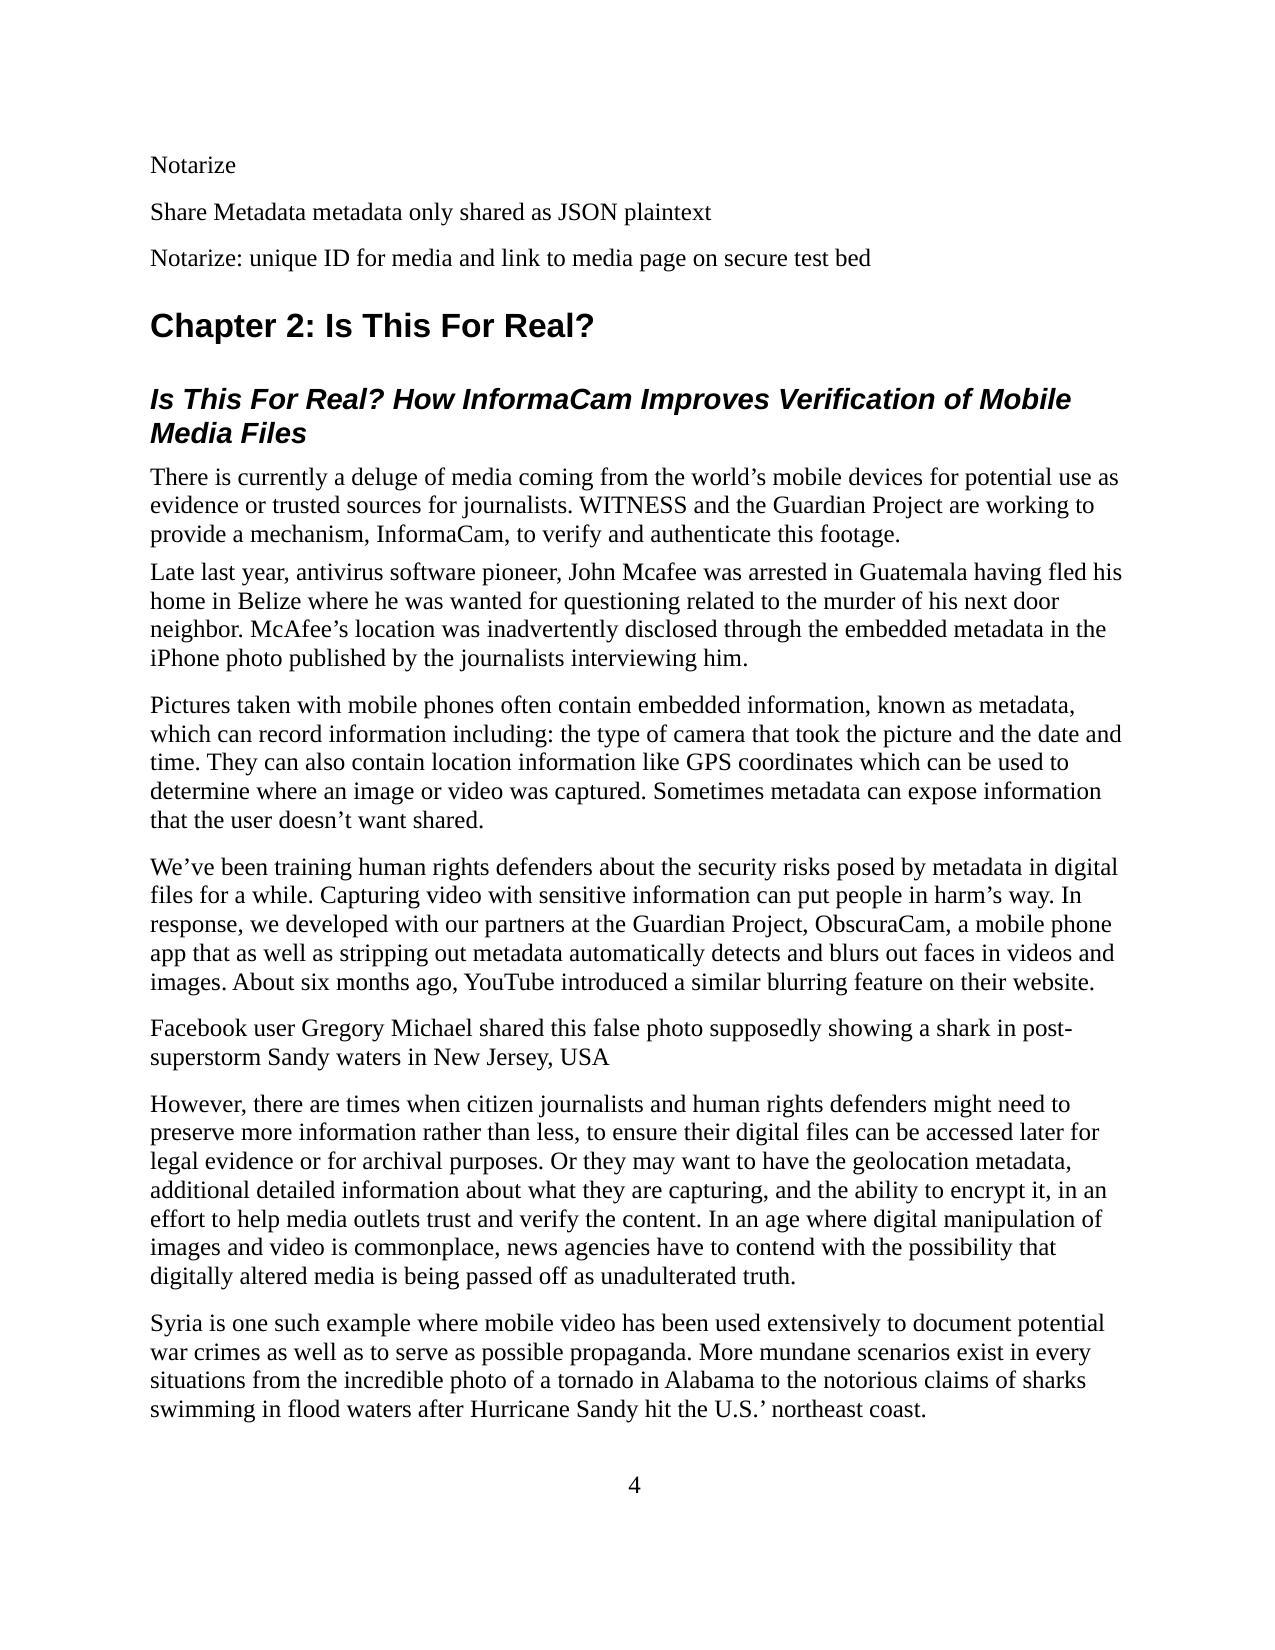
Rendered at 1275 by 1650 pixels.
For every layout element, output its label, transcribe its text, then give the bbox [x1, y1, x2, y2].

text Share Metadata metadata only shared as JSON plaintext [150, 197, 1125, 225]
text Notarize: unique ID for media and link to media page on secure test bed [150, 243, 1125, 272]
text Late last year, antivirus software pioneer, John Mcafee was arrested in Guatemala having fled his home in Belize where he was wanted for questioning related to the murder of his next door neighbor. McAfee’s location was inadvertently disclosed through the embedded metadata in the iPhone photo published by the journalists interviewing him. [150, 557, 1125, 672]
text There is currently a deluge of media coming from the world’s mobile devices for potential use as evidence or trusted sources for journalists. WITNESS and the Guardian Project are working to provide a mechanism, InformaCam, to verify and authenticate this footage. [150, 462, 1125, 548]
text We’ve been training human rights defenders about the security risks posed by metadata in digital files for a while. Capturing video with sensitive information can put people in harm’s way. In response, we developed with our partners at the Guardian Project, ObscuraCam, a mobile phone app that as well as stripping out metadata automatically detects and blurs out faces in videos and images. About six months ago, YouTube introduced a similar blurring feature on their website. [150, 852, 1125, 995]
text Facebook user Gregory Michael shared this false photo supposedly showing a shark in post-superstorm Sandy waters in New Jersey, USA [150, 1013, 1125, 1071]
text Pictures taken with mobile phones often contain embedded information, known as metadata, which can record information including: the type of camera that took the picture and the date and time. They can also contain location information like GPS coordinates which can be used to determine where an image or video was captured. Sometimes metadata can expose information that the user doesn’t want shared. [150, 690, 1125, 834]
subtitle Chapter 2: Is This For Real? [150, 306, 1125, 345]
text Notarize [150, 150, 1125, 179]
text Syria is one such example where mobile video has been used extensively to document potential war crimes as well as to serve as possible propaganda. More mundane scenarios exist in every situations from the incredible photo of a tornado in Alabama to the notorious claims of sharks swimming in flood waters after Hurricane Sandy hit the U.S.’ northeast coast. [150, 1308, 1125, 1423]
text However, there are times when citizen journalists and human rights defenders might need to preserve more information rather than less, to ensure their digital files can be accessed later for legal evidence or for archival purposes. Or they may want to have the geolocation metadata, additional detailed information about what they are capturing, and the ability to encrypt it, in an effort to help media outlets trust and verify the content. In an age where digital manipulation of images and video is commonplace, news agencies have to contend with the possibility that digitally altered media is being passed off as unadulterated truth. [150, 1089, 1125, 1290]
subtitle Is This For Real? How InformaCam Improves Verification of Mobile Media Files [150, 382, 1125, 449]
